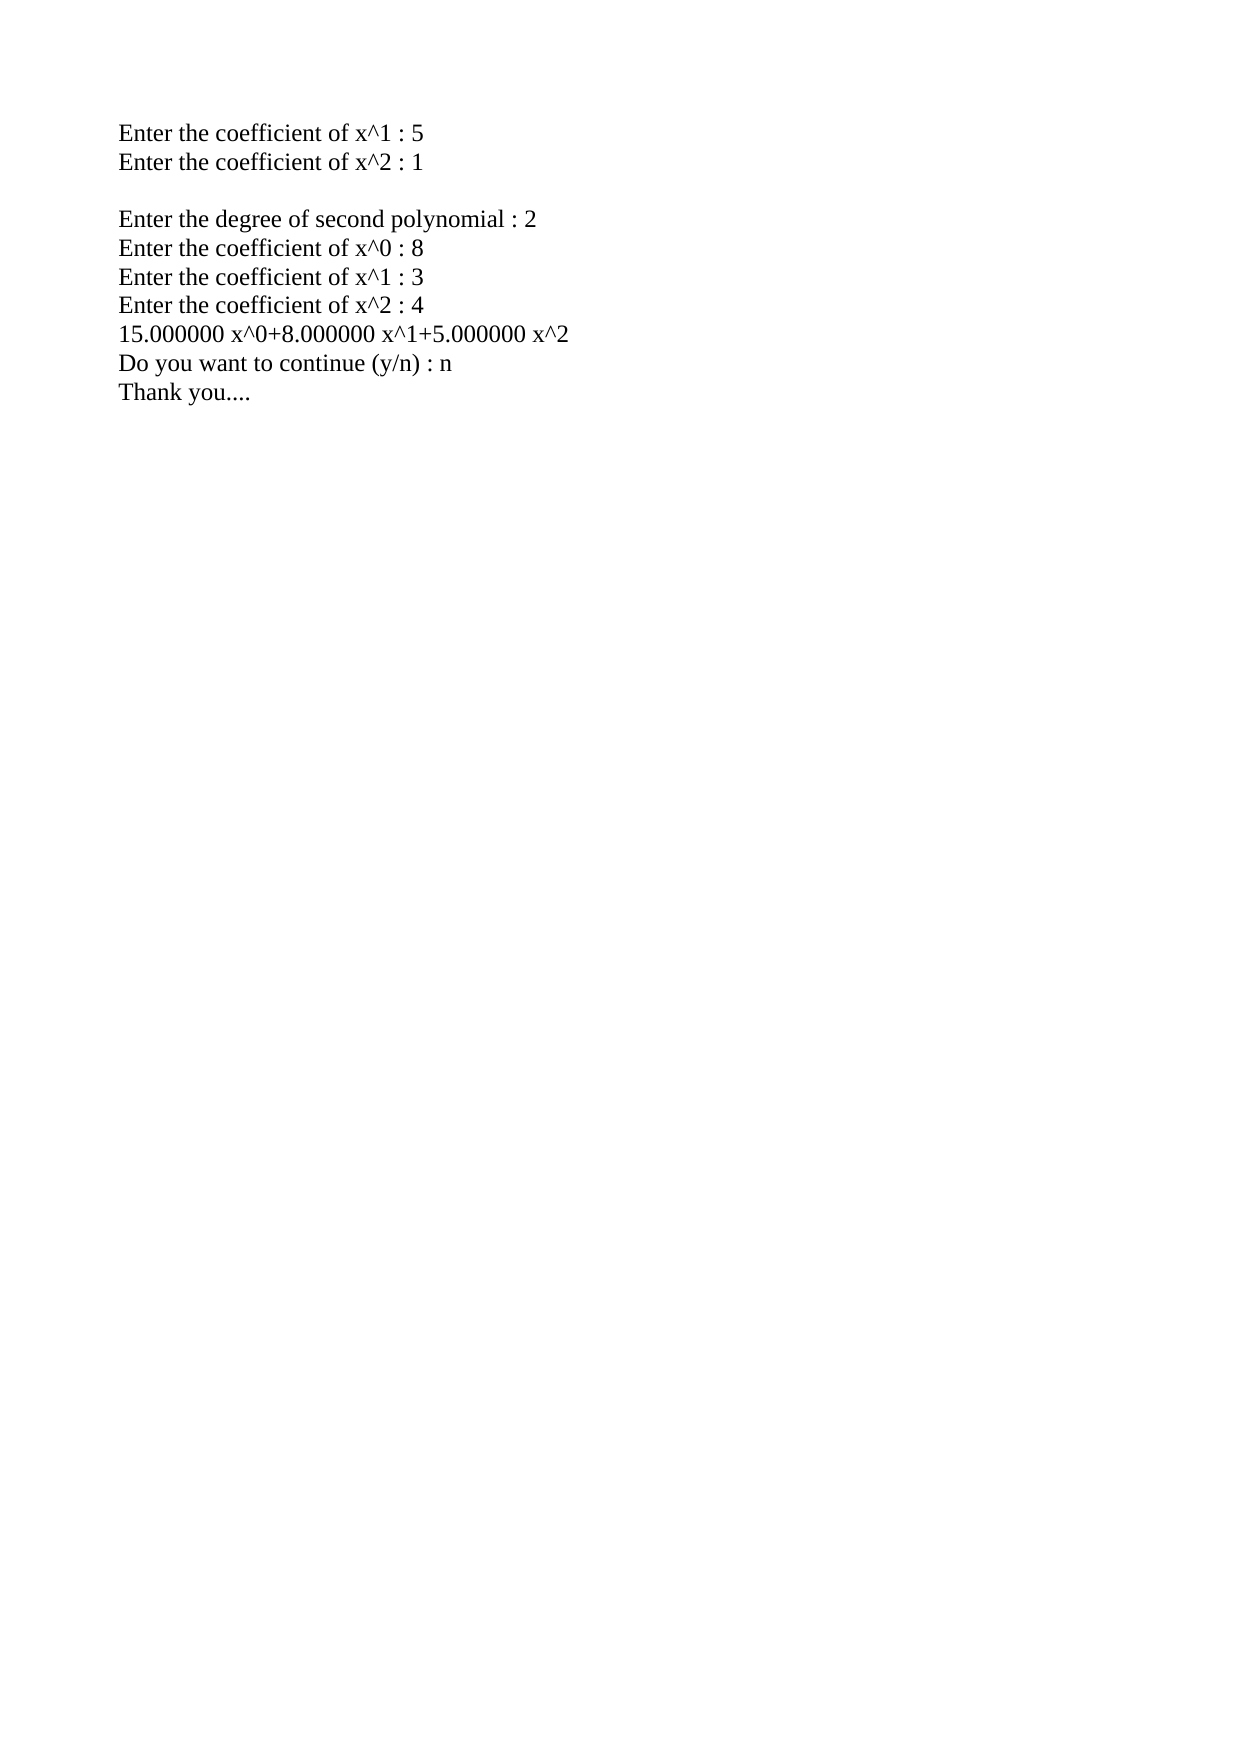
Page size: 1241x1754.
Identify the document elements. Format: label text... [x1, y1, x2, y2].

text Enter the coefficient of x^2 : 4 [118, 291, 1122, 319]
text Enter the coefficient of x^1 : 3 [118, 262, 1122, 291]
text Enter the coefficient of x^0 : 8 [118, 233, 1122, 262]
text Enter the coefficient of x^2 : 1 [118, 147, 1122, 176]
text Enter the coefficient of x^1 : 5 [118, 118, 1122, 147]
text Enter the degree of second polynomial : 2 [118, 204, 1122, 233]
text Do you want to continue (y/n) : n [118, 348, 1122, 377]
text Thank you.... [118, 377, 1122, 406]
text 15.000000 x^0+8.000000 x^1+5.000000 x^2 [118, 319, 1122, 348]
